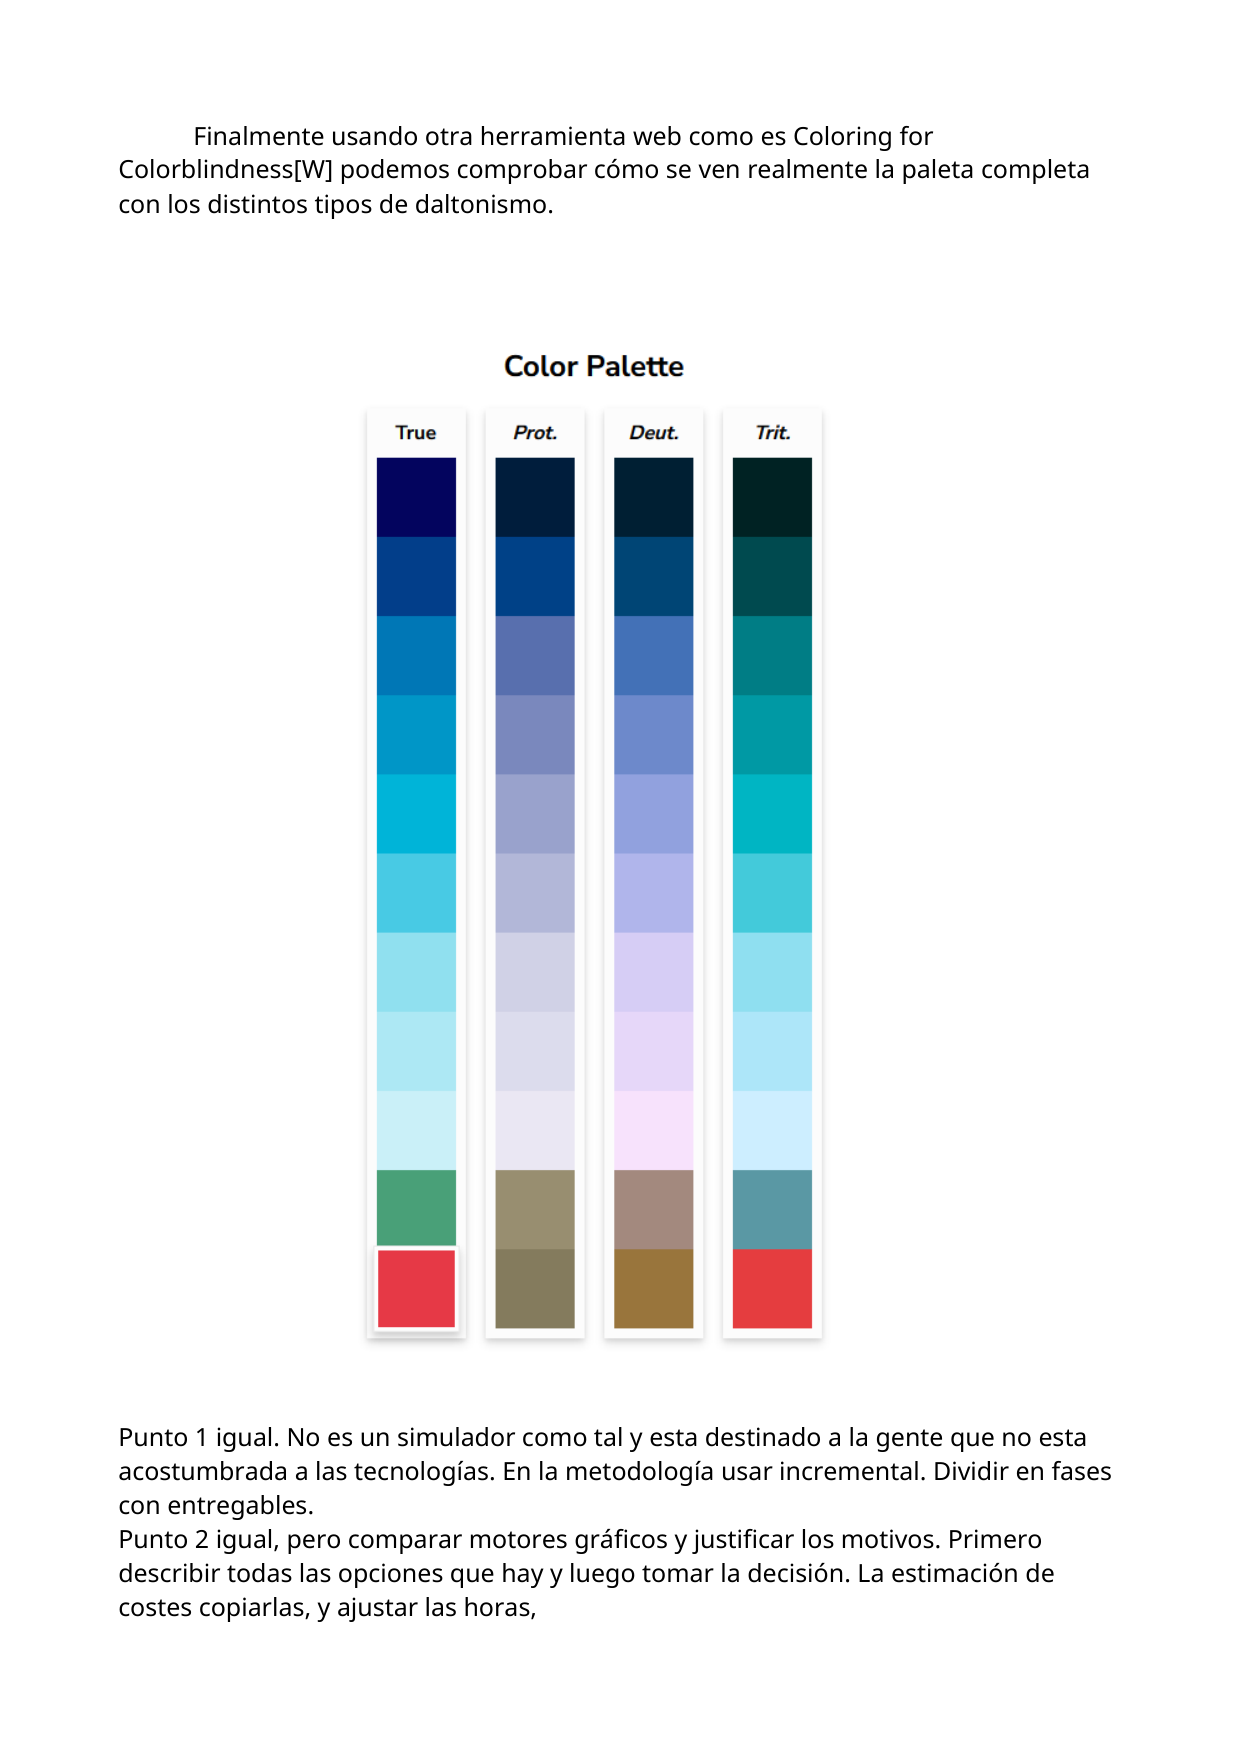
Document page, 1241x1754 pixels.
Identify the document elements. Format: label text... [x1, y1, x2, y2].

text Punto 1 igual. No es un simulador como tal y esta destinado a la gente que no esta [118, 1419, 1122, 1454]
text acostumbrada a las tecnologías. En la metodología usar incremental. Dividir en fases con entregables. [118, 1454, 1122, 1522]
text Punto 2 igual, pero comparar motores gráficos y justificar los motivos. Primero describir todas las opciones que hay y luego tomar la decisión. La estimación de costes copiarlas, y ajustar las horas, [118, 1522, 1122, 1624]
picture [314, 328, 869, 1352]
text Finalmente usando otra herramienta web como es Coloring for Colorblindness[W] podemos comprobar cómo se ven realmente la paleta completa con los distintos tipos de daltonismo. [118, 118, 1122, 220]
